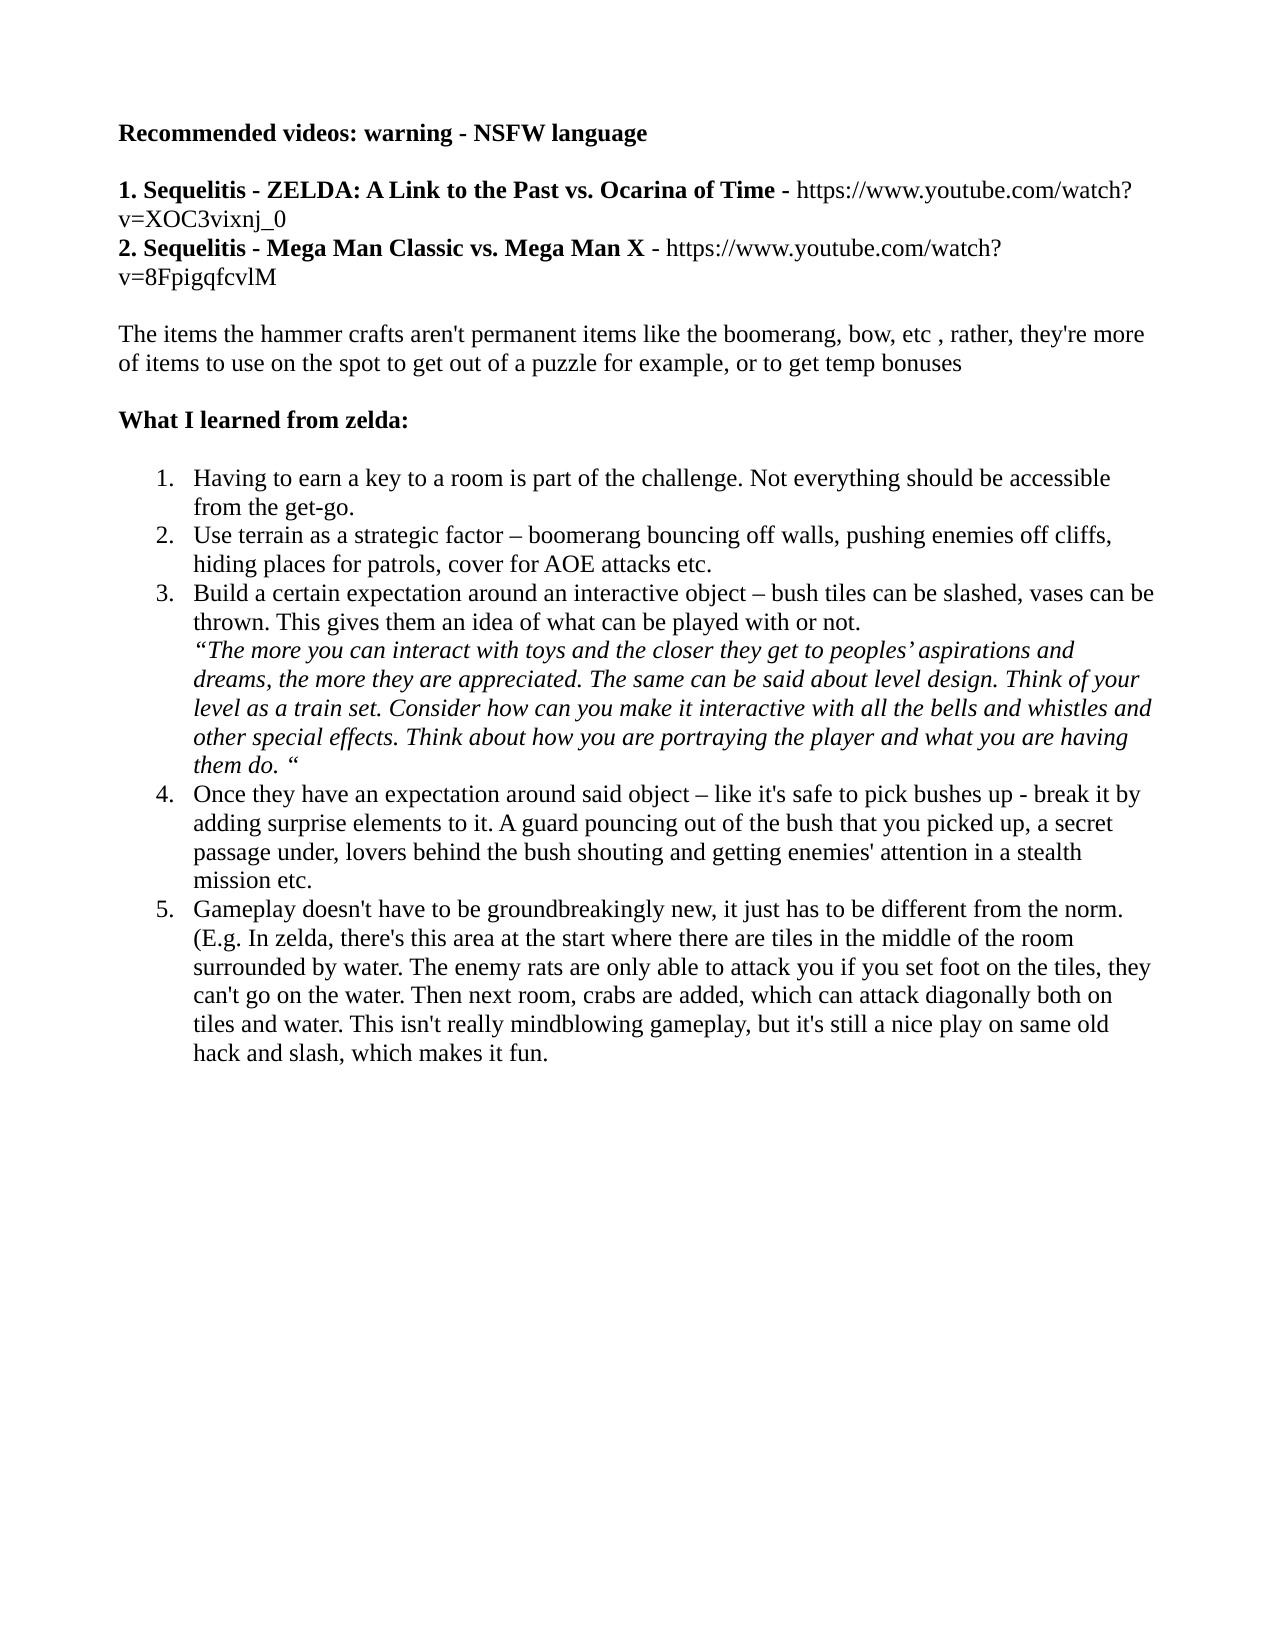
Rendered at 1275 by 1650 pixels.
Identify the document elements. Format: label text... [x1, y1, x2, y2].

text 1. Sequelitis - ZELDA: A Link to the Past vs. Ocarina of Time - https://www.youtube.com/watch?v=XOC3vixnj_0 [118, 176, 1157, 233]
text 2. Sequelitis - Mega Man Classic vs. Mega Man X - https://www.youtube.com/watch?v=8FpigqfcvlM [118, 233, 1157, 291]
list “The more you can interact with toys and the closer they get to peoples’ aspirations and dreams, the more they are appreciated. The same can be said about level design. Think of your level as a train set. Consider how can you make it interactive with all the bells and whistles and other special effects. Think about how you are portraying the player and what you are having them do. “ [156, 636, 1157, 779]
list Gameplay doesn't have to be groundbreakingly new, it just has to be different from the norm. (E.g. In zelda, there's this area at the start where there are tiles in the middle of the room surrounded by water. The enemy rats are only able to attack you if you set foot on the tiles, they can't go on the water. Then next room, crabs are added, which can attack diagonally both on tiles and water. This isn't really mindblowing gameplay, but it's still a nice play on same old hack and slash, which makes it fun. [156, 894, 1157, 1067]
list Once they have an expectation around said object – like it's safe to pick bushes up - break it by adding surprise elements to it. A guard pouncing out of the bush that you picked up, a secret passage under, lovers behind the bush shouting and getting enemies' attention in a stealth mission etc. [156, 779, 1157, 894]
list Having to earn a key to a room is part of the challenge. Not everything should be accessible from the get-go. [156, 463, 1157, 521]
text The items the hammer crafts aren't permanent items like the boomerang, bow, etc , rather, they're more of items to use on the spot to get out of a puzzle for example, or to get temp bonuses [118, 319, 1157, 377]
text What I learned from zelda: [118, 406, 1157, 434]
list Build a certain expectation around an interactive object – bush tiles can be slashed, vases can be thrown. This gives them an idea of what can be played with or not. [156, 578, 1157, 636]
list Use terrain as a strategic factor – boomerang bouncing off walls, pushing enemies off cliffs, hiding places for patrols, cover for AOE attacks etc. [156, 521, 1157, 578]
text Recommended videos: warning - NSFW language [118, 118, 1157, 147]
